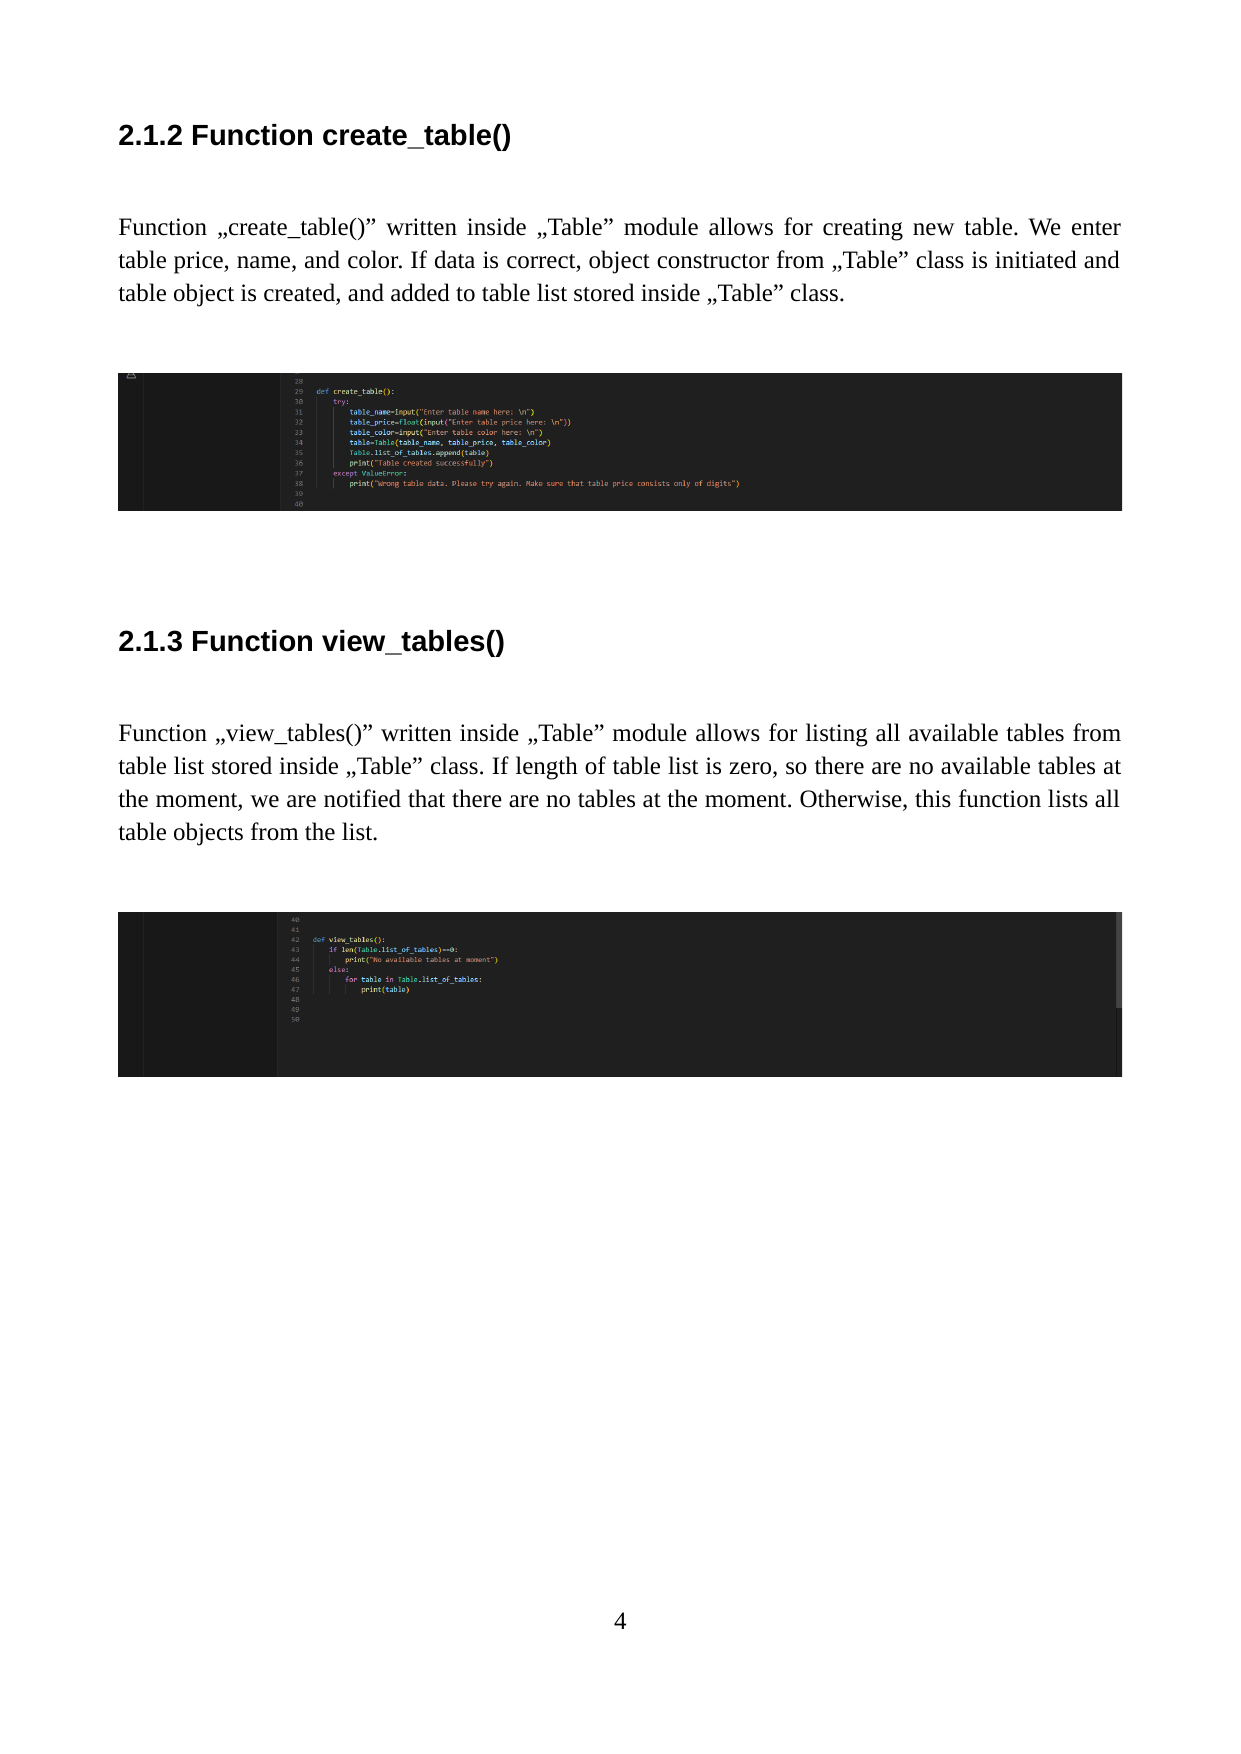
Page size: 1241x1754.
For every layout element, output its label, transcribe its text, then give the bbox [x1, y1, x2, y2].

picture [118, 912, 1123, 1077]
text Function „view_tables()” written inside „Table” module allows for listing all available tables from table list stored inside „Table” class. If length of table list is zero, so there are no available tables at the moment, we are notified that there are no tables at the moment. Otherwise, this function lists all table objects from the list. [118, 718, 1122, 846]
text Function „create_table()” written inside „Table” module allows for creating new table. We enter table price, name, and color. If data is correct, object constructor from „Table” class is initiated and table object is created, and added to table list stored inside „Table” class. [118, 212, 1122, 307]
picture [118, 373, 1123, 511]
subtitle 2.1.3 Function view_tables() [118, 624, 1122, 658]
subtitle 2.1.2 Function create_table() [118, 118, 1122, 152]
